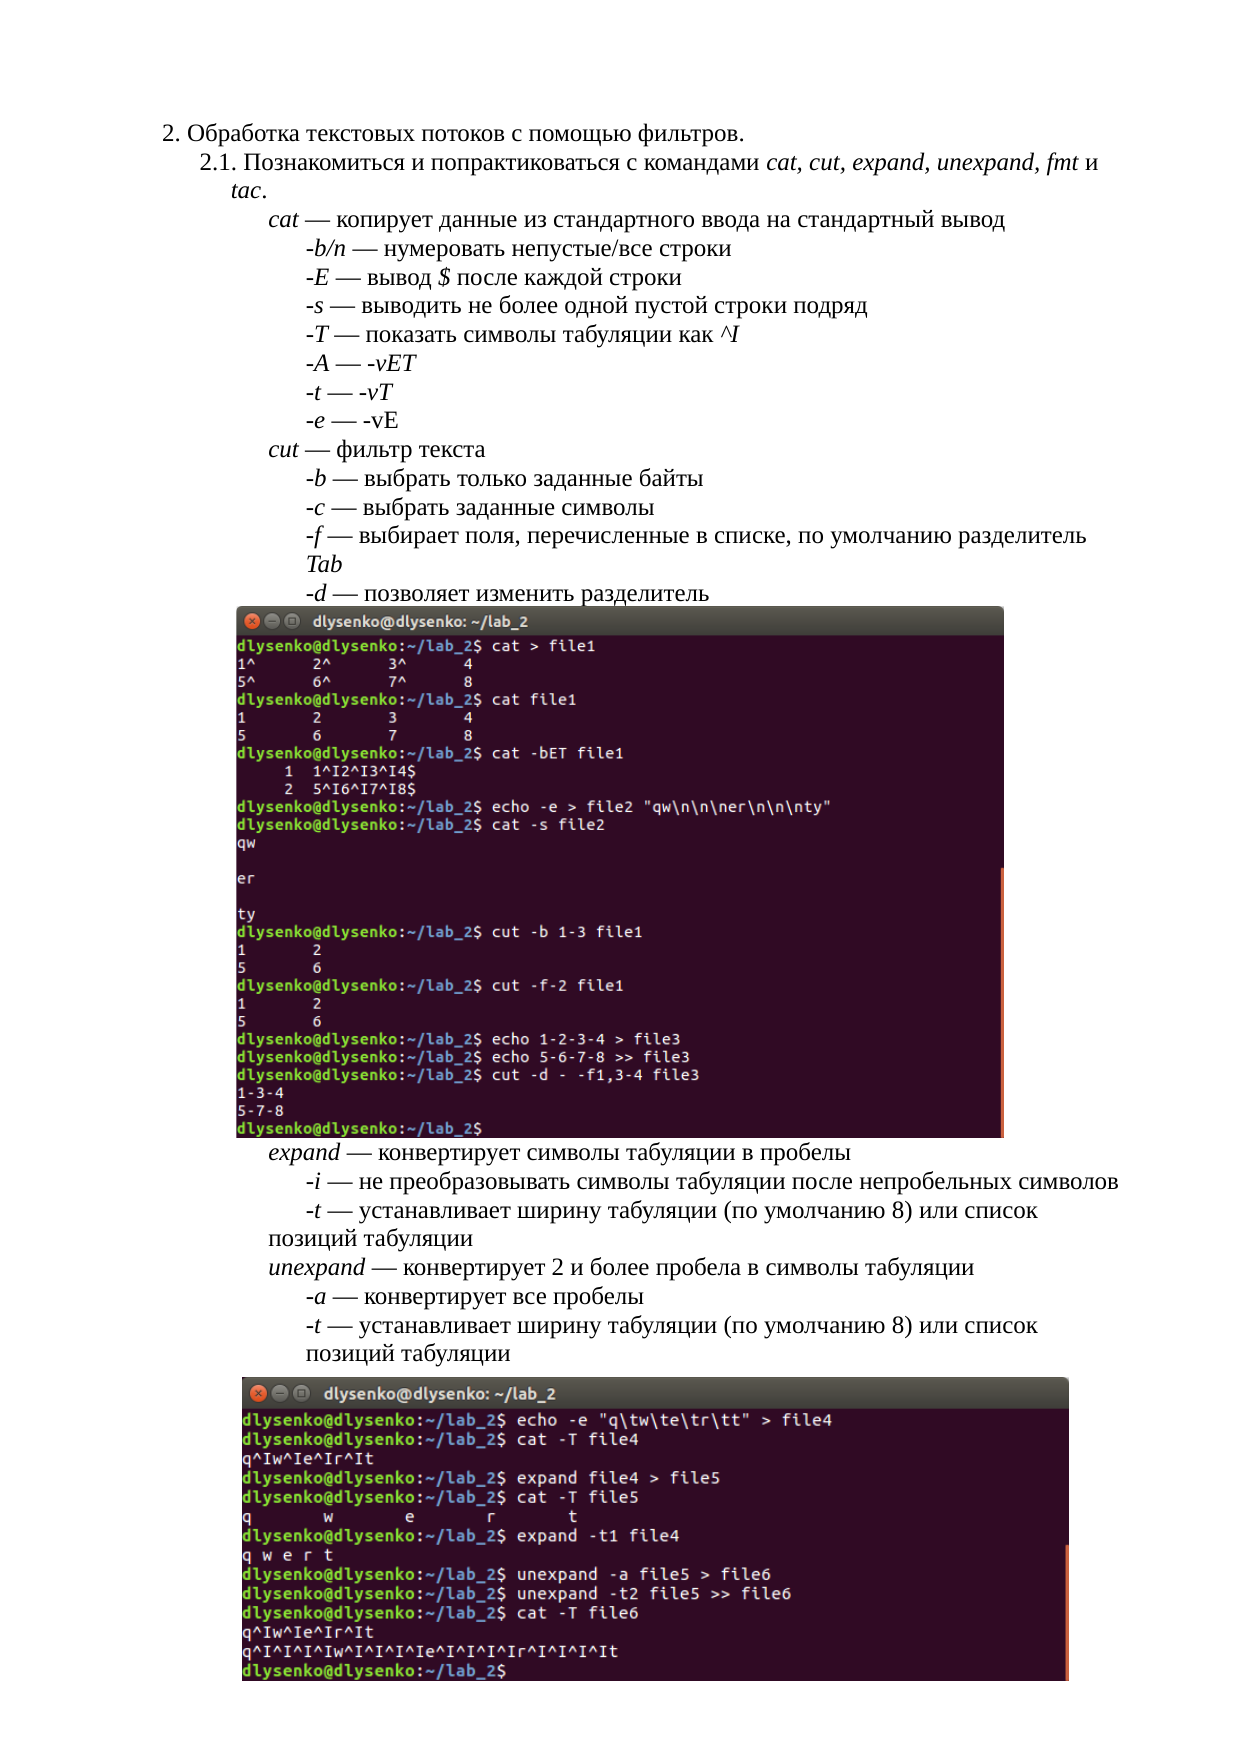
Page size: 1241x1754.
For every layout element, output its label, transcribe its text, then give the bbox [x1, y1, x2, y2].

list unexpand — конвертирует 2 и более пробела в символы табуляции [231, 1252, 1122, 1281]
list -f — выбирает поля, перечисленные в списке, по умолчанию разделитель Tab [268, 521, 1122, 578]
list cat — копирует данные из стандартного ввода на стандартный вывод [231, 204, 1122, 233]
list -T — показать символы табуляции как ^I [268, 319, 1122, 348]
list -e — -vE [268, 406, 1122, 434]
list -i — не преобразовывать символы табуляции после непробельных символов [268, 1166, 1122, 1195]
list -A — -vET [268, 348, 1122, 377]
list -b/n — нумеровать непустые/все строки [268, 233, 1122, 262]
list -t — устанавливает ширину табуляции (по умолчанию 8) или список позиций табуляции [231, 1195, 1122, 1252]
picture [242, 1377, 1069, 1681]
list -d — позволяет изменить разделитель [268, 578, 1122, 607]
list -t — устанавливает ширину табуляции (по умолчанию 8) или список позиций табуляции [268, 1310, 1122, 1367]
list Познакомиться и попрактиковаться с командами cat, cut, expand, unexpand, fmt и tac. [193, 147, 1122, 204]
list -b — выбрать только заданные байты [268, 463, 1122, 492]
list -a — конвертирует все пробелы [268, 1281, 1122, 1310]
list expand — конвертирует символы табуляции в пробелы [231, 607, 1122, 1166]
list -E — вывод $ после каждой строки [268, 262, 1122, 291]
list -с — выбрать заданные символы [268, 492, 1122, 521]
list Обработка текстовых потоков с помощью фильтров. [156, 118, 1122, 147]
list -t — -vT [268, 377, 1122, 406]
list cut — фильтр текста [231, 434, 1122, 463]
list -s — выводить не более одной пустой строки подряд [268, 291, 1122, 319]
picture [236, 606, 1004, 1138]
